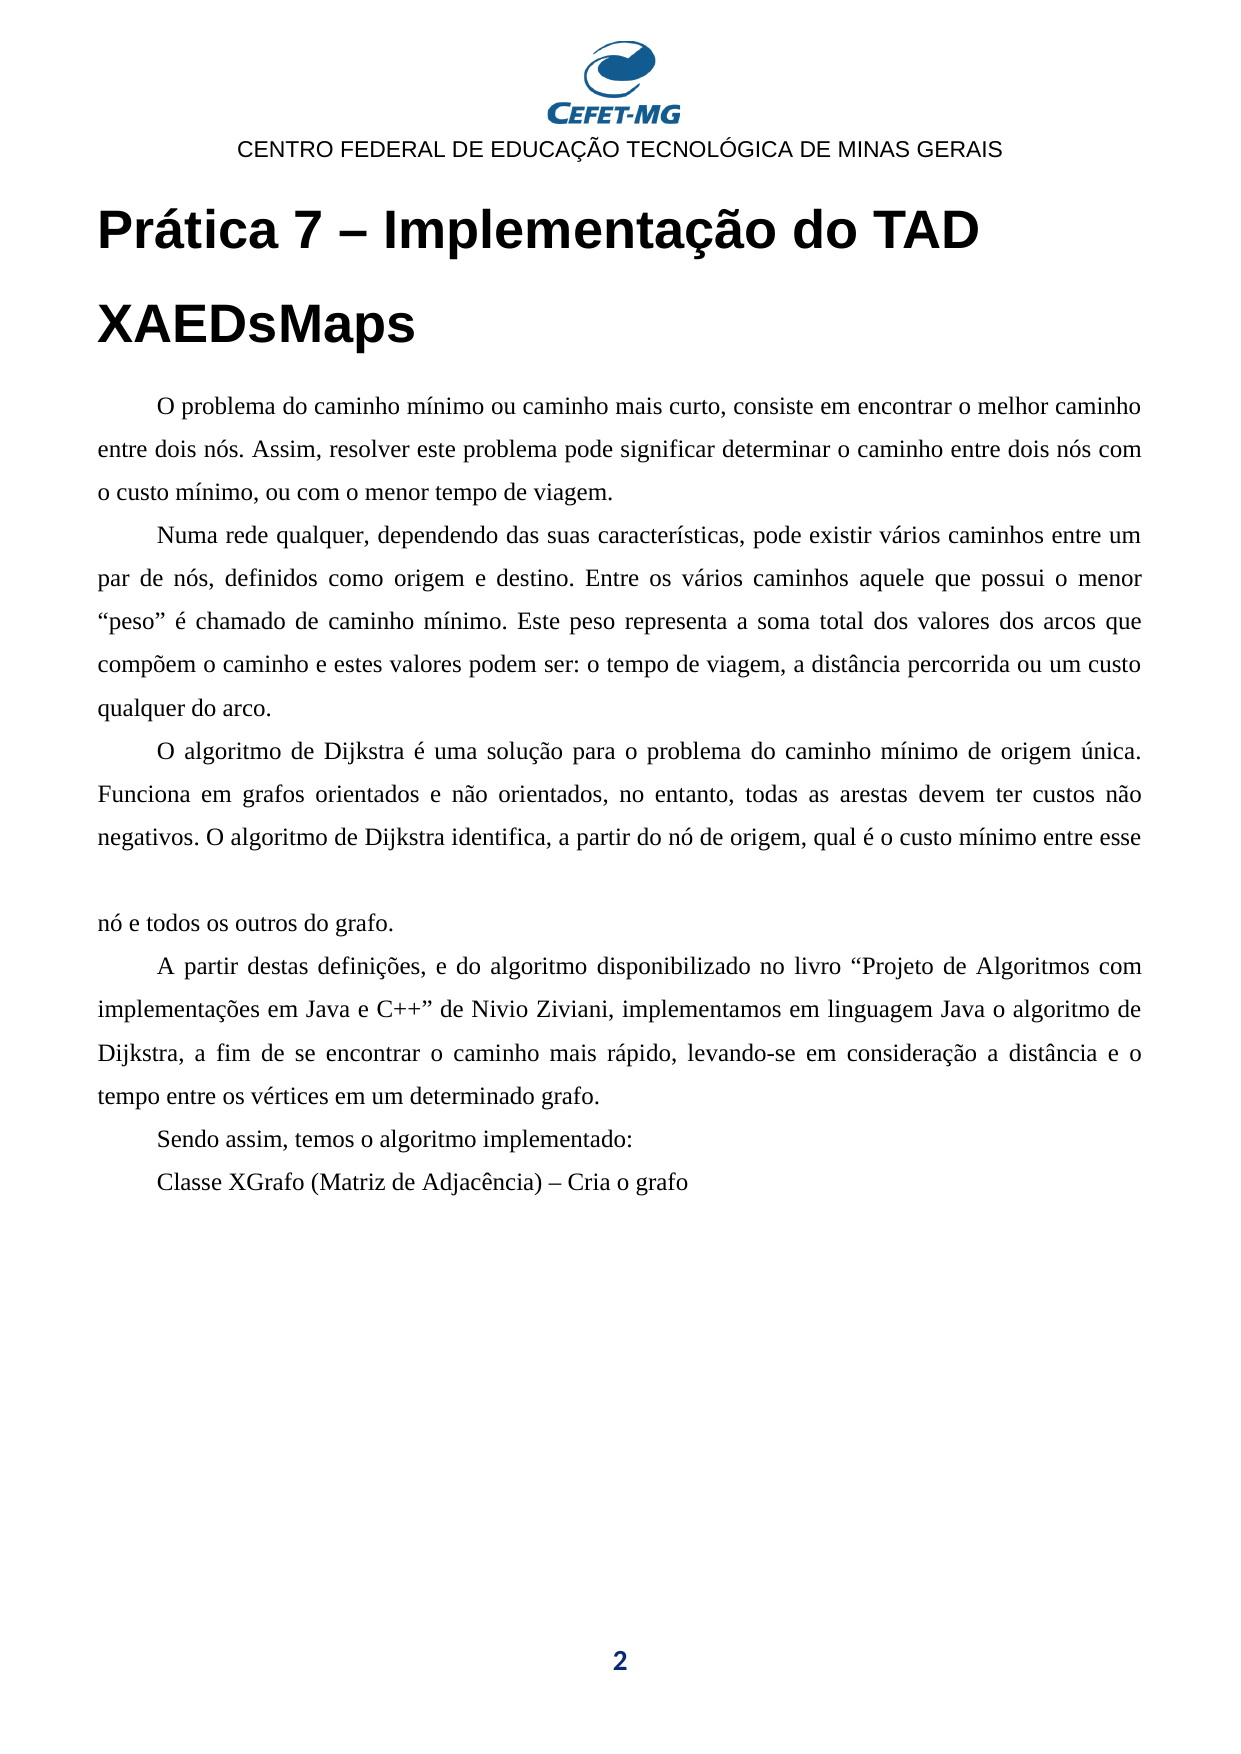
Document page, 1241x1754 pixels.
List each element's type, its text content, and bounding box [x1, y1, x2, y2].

text Classe XGrafo (Matriz de Adjacência) – Cria o grafo [97, 1167, 1143, 1196]
text O algoritmo de Dijkstra é uma solução para o problema do caminho mínimo de origem única. Funciona em grafos orientados e não orientados, no entanto, todas as arestas devem ter custos não negativos. O algoritmo de Dijkstra identifica, a partir do nó de origem, qual é o custo mínimo entre esse nó e todos os outros do grafo. [97, 736, 1143, 937]
picture [547, 41, 681, 124]
text O problema do caminho mínimo ou caminho mais curto, consiste em encontrar o melhor caminho entre dois nós. Assim, resolver este problema pode significar determinar o caminho entre dois nós com o custo mínimo, ou com o menor tempo de viagem. [97, 391, 1143, 506]
subtitle Prática 7 – Implementação do TAD XAEDsMaps [97, 198, 1143, 353]
text A partir destas definições, e do algoritmo disponibilizado no livro “Projeto de Algoritmos com implementações em Java e C++” de Nivio Ziviani, implementamos em linguagem Java o algoritmo de Dijkstra, a fim de se encontrar o caminho mais rápido, levando-se em consideração a distância e o tempo entre os vértices em um determinado grafo. [97, 951, 1143, 1109]
text Numa rede qualquer, dependendo das suas características, pode existir vários caminhos entre um par de nós, definidos como origem e destino. Entre os vários caminhos aquele que possui o menor “peso” é chamado de caminho mínimo. Este peso representa a soma total dos valores dos arcos que compõem o caminho e estes valores podem ser: o tempo de viagem, a distância percorrida ou um custo qualquer do arco. [97, 520, 1143, 721]
text Sendo assim, temos o algoritmo implementado: [97, 1124, 1143, 1153]
